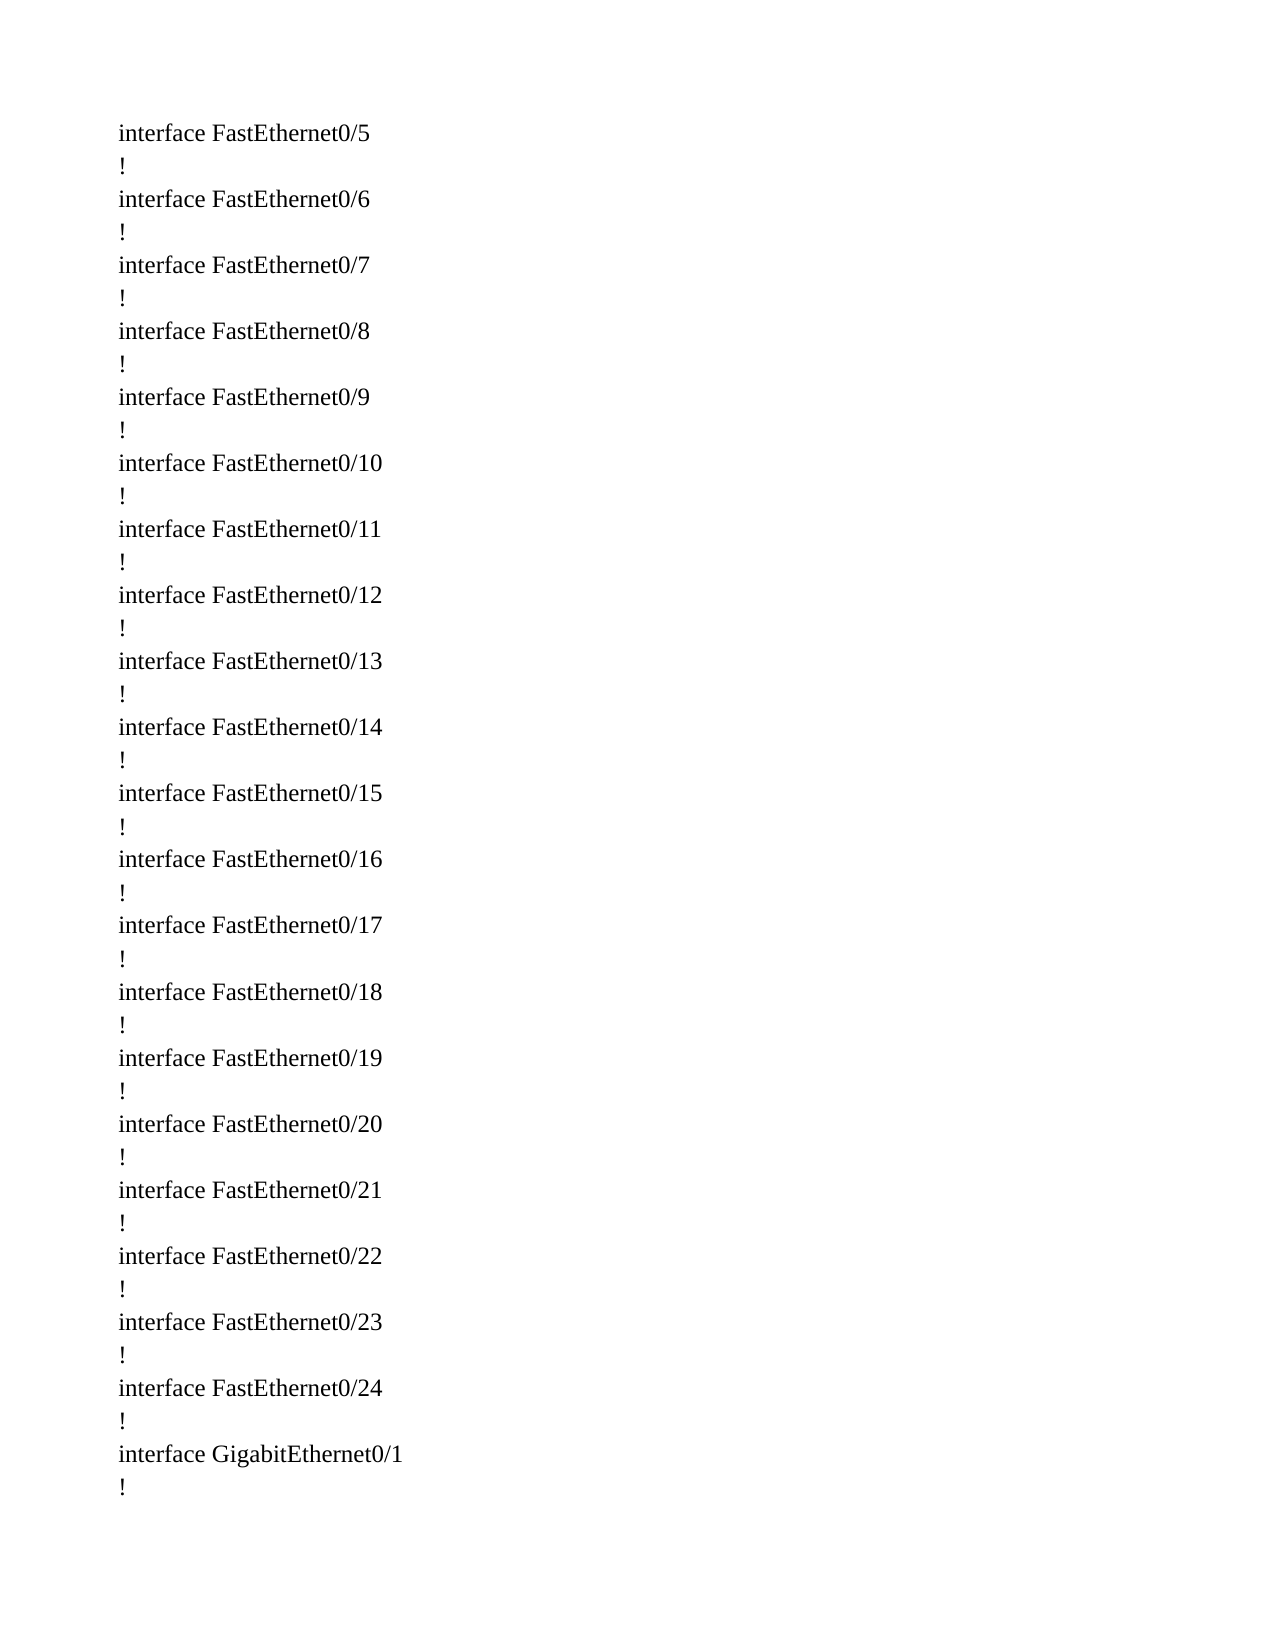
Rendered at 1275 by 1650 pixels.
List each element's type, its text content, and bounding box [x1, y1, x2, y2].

text interface FastEthernet0/11 [118, 514, 1157, 543]
text ! [118, 151, 1157, 180]
text ! [118, 1274, 1157, 1303]
text interface FastEthernet0/13 [118, 646, 1157, 675]
text interface FastEthernet0/6 [118, 184, 1157, 213]
text ! [118, 1406, 1157, 1435]
text ! [118, 878, 1157, 906]
text ! [118, 217, 1157, 246]
text ! [118, 415, 1157, 444]
text interface FastEthernet0/10 [118, 448, 1157, 477]
text ! [118, 1010, 1157, 1038]
text ! [118, 679, 1157, 708]
text interface FastEthernet0/16 [118, 844, 1157, 873]
text ! [118, 547, 1157, 576]
text interface FastEthernet0/18 [118, 977, 1157, 1005]
text ! [118, 1340, 1157, 1369]
text interface FastEthernet0/9 [118, 382, 1157, 411]
text interface FastEthernet0/20 [118, 1109, 1157, 1137]
text interface FastEthernet0/23 [118, 1307, 1157, 1336]
text interface FastEthernet0/24 [118, 1373, 1157, 1402]
text interface FastEthernet0/15 [118, 778, 1157, 807]
text ! [118, 1076, 1157, 1104]
text ! [118, 944, 1157, 972]
text interface FastEthernet0/22 [118, 1241, 1157, 1269]
text ! [118, 349, 1157, 378]
text ! [118, 812, 1157, 840]
text ! [118, 1142, 1157, 1171]
text ! [118, 1208, 1157, 1237]
text interface FastEthernet0/8 [118, 316, 1157, 345]
text ! [118, 283, 1157, 312]
text ! [118, 613, 1157, 642]
text interface FastEthernet0/5 [118, 118, 1157, 147]
text interface FastEthernet0/19 [118, 1043, 1157, 1071]
text interface FastEthernet0/7 [118, 250, 1157, 279]
text interface FastEthernet0/17 [118, 911, 1157, 939]
text ! [118, 481, 1157, 510]
text ! [118, 746, 1157, 774]
text interface FastEthernet0/12 [118, 580, 1157, 609]
text ! [118, 1472, 1157, 1501]
text interface GigabitEthernet0/1 [118, 1439, 1157, 1468]
text interface FastEthernet0/21 [118, 1175, 1157, 1203]
text interface FastEthernet0/14 [118, 712, 1157, 741]
